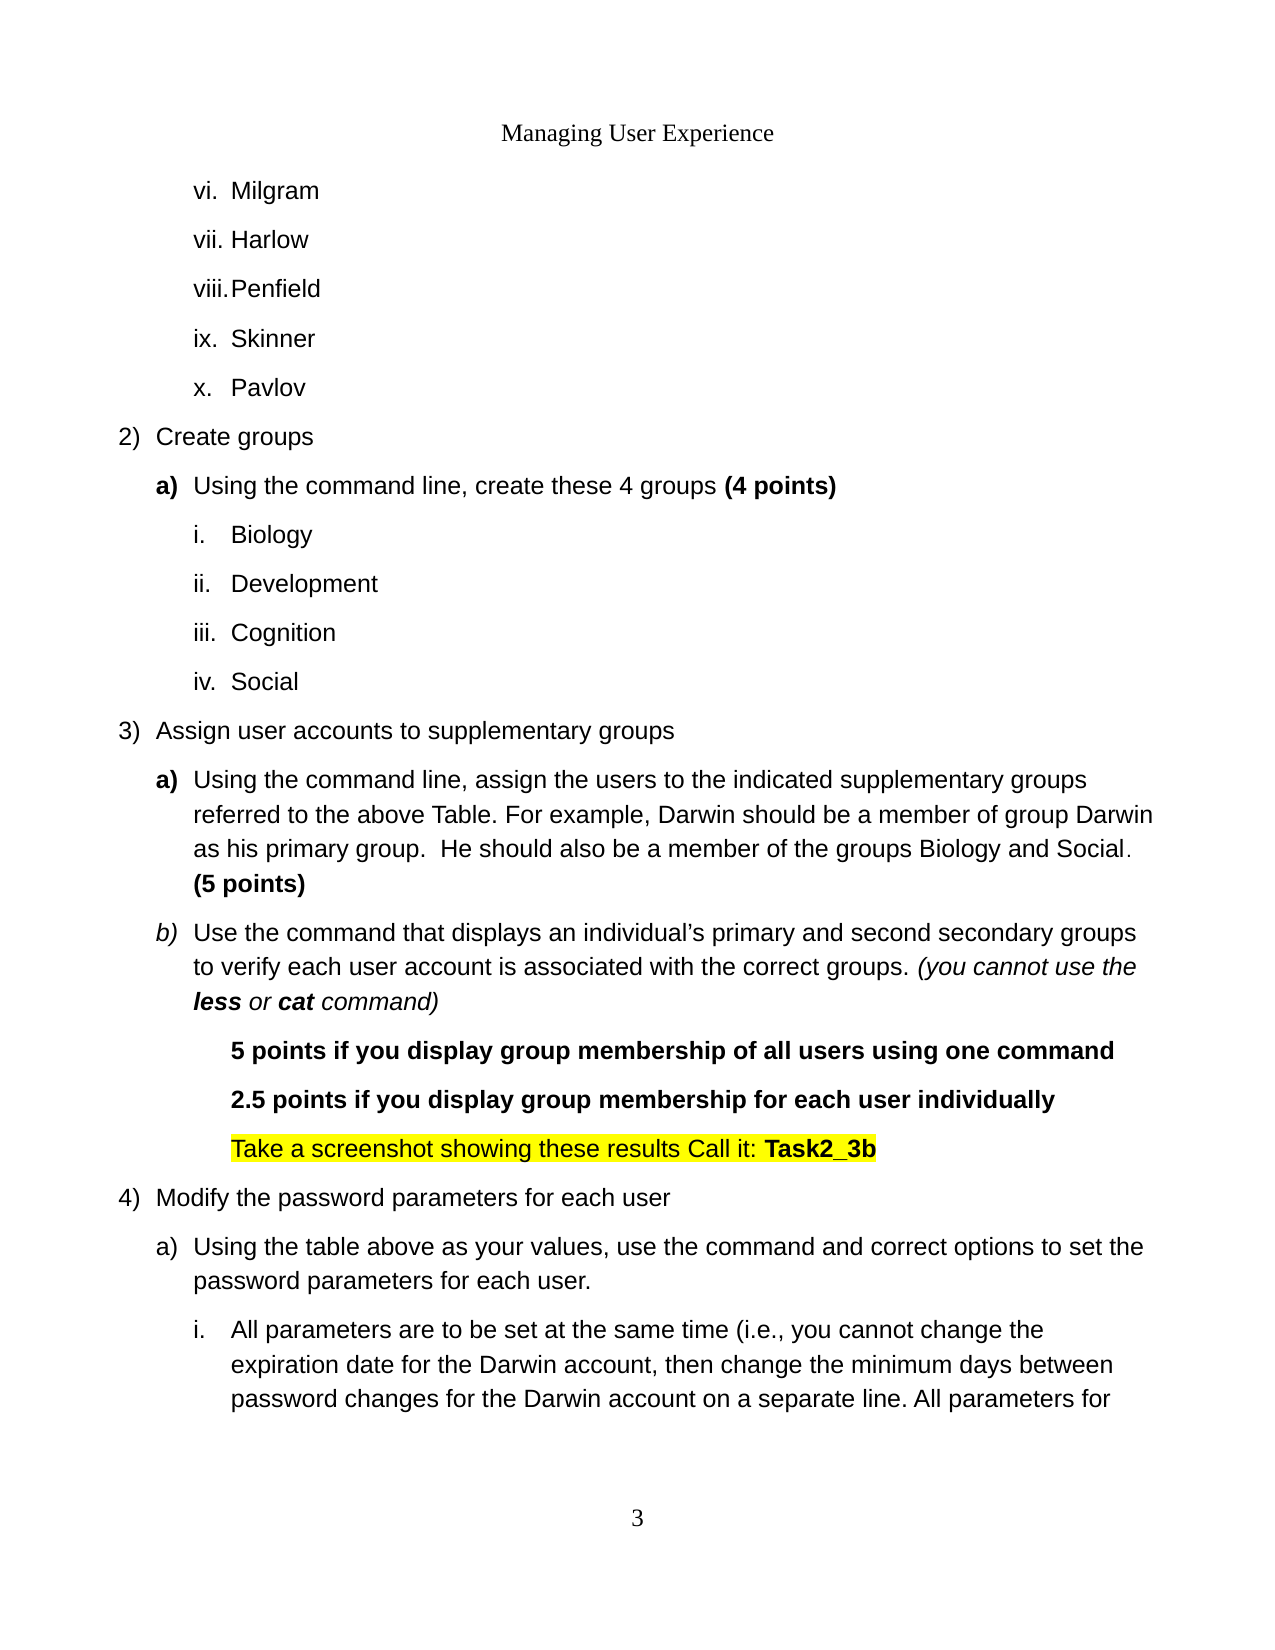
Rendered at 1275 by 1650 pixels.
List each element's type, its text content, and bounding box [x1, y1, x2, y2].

list Penfield [193, 274, 1157, 303]
list Assign user accounts to supplementary groups [118, 716, 1157, 745]
list 5 points if you display group membership of all users using one command [193, 1036, 1157, 1064]
list Using the table above as your values, use the command and correct options to set the password parameters for each user. [156, 1232, 1157, 1295]
list Take a screenshot showing these results Call it: Task2_3b [193, 1134, 1157, 1162]
list Create groups [118, 422, 1157, 450]
list Development [193, 569, 1157, 598]
list Milgram [193, 176, 1157, 205]
list Cognition [193, 618, 1157, 647]
list Skinner [193, 323, 1157, 352]
list Using the command line, assign the users to the indicated supplementary groups referred to the above Table. For example, Darwin should be a member of group Darwin as his primary group. He should also be a member of the groups Biology and Social. (5 points) [156, 765, 1157, 897]
list 2.5 points if you display group membership for each user individually [193, 1085, 1157, 1113]
list Pavlov [193, 373, 1157, 401]
list Modify the password parameters for each user [118, 1183, 1157, 1212]
list Using the command line, create these 4 groups (4 points) [156, 471, 1157, 499]
list Use the command that displays an individual’s primary and second secondary groups to verify each user account is associated with the correct groups. (you cannot use the less or cat command) [156, 918, 1157, 1015]
list Social [193, 667, 1157, 696]
list All parameters are to be set at the same time (i.e., you cannot change the expiration date for the Darwin account, then change the minimum days between password changes for the Darwin account on a separate line. All parameters for [193, 1315, 1157, 1413]
list Biology [193, 520, 1157, 548]
list Harlow [193, 225, 1157, 254]
